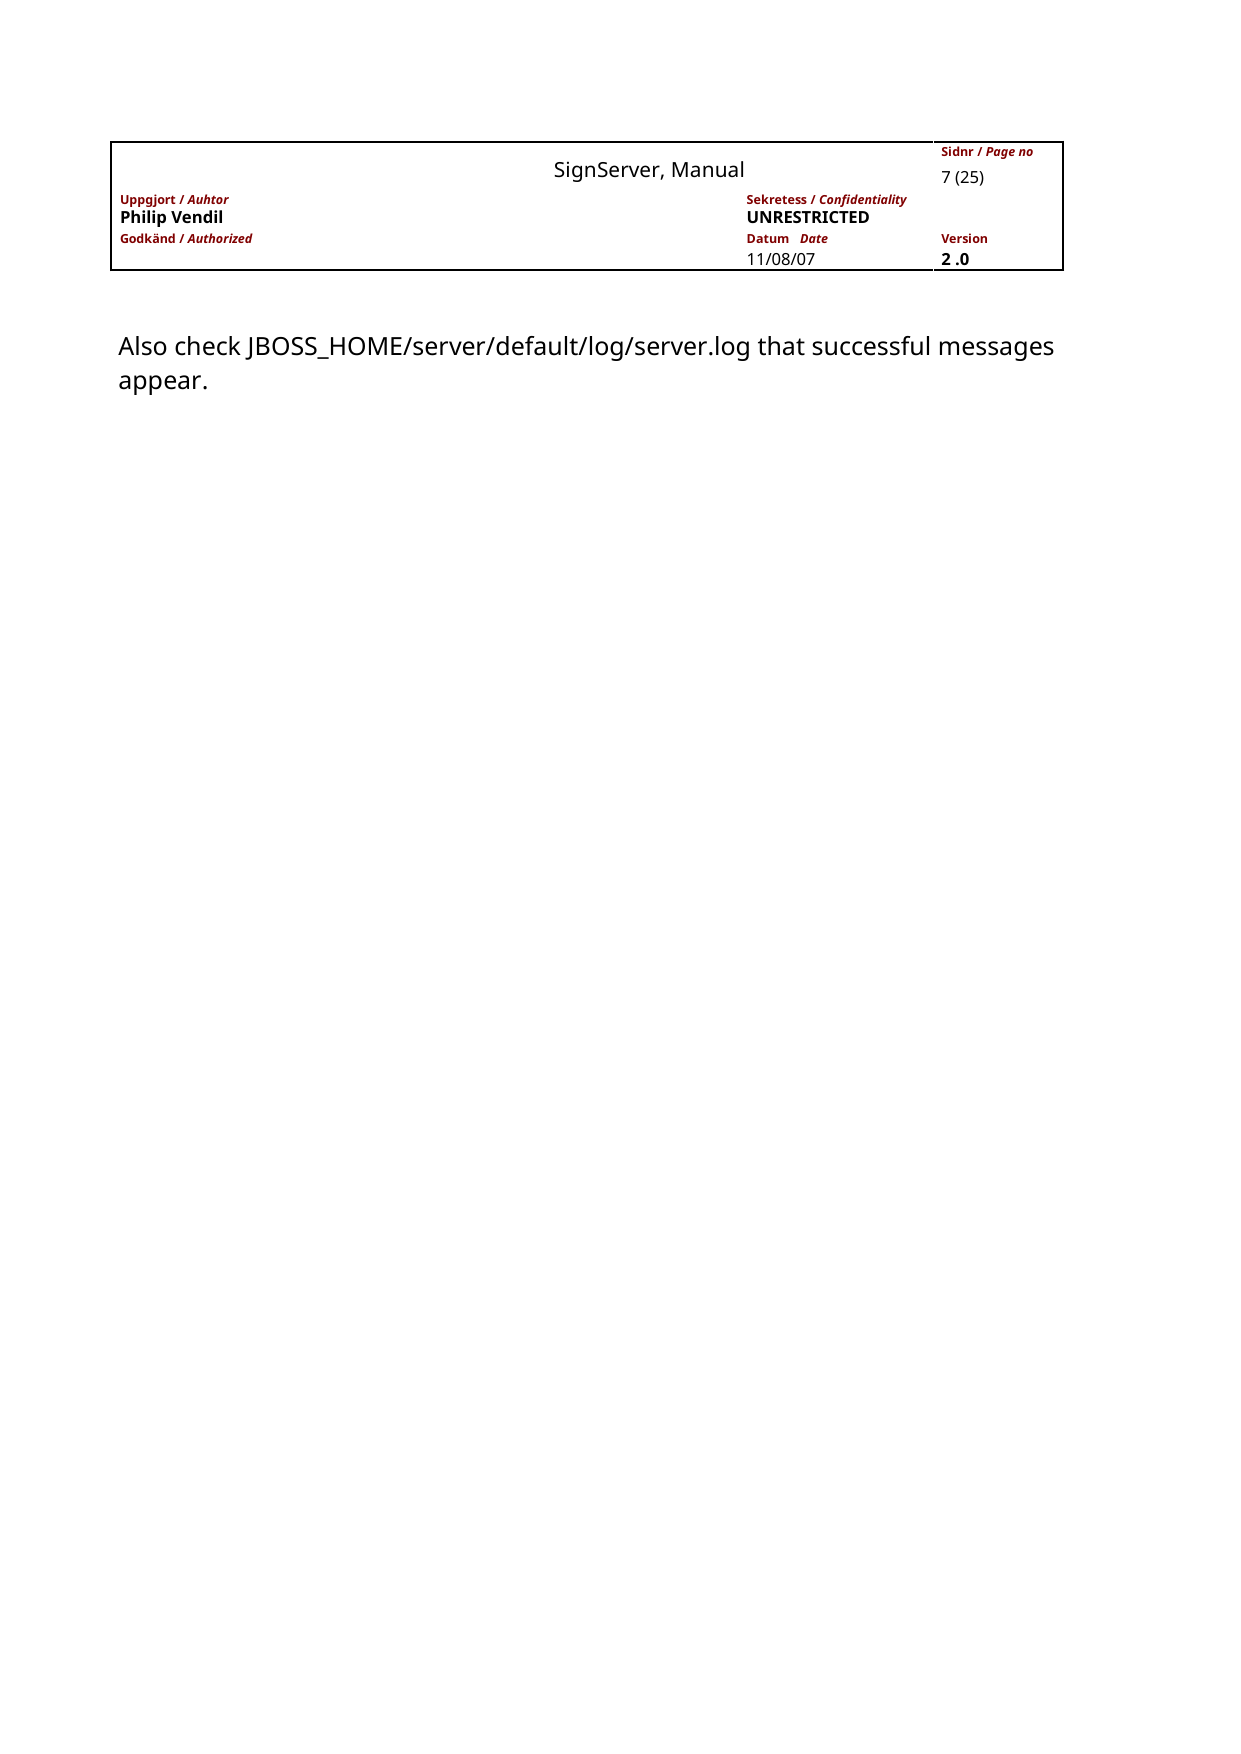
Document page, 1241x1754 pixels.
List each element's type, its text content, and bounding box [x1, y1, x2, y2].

text Also check JBOSS_HOME/server/default/log/server.log that successful messages appear. [118, 329, 1122, 397]
